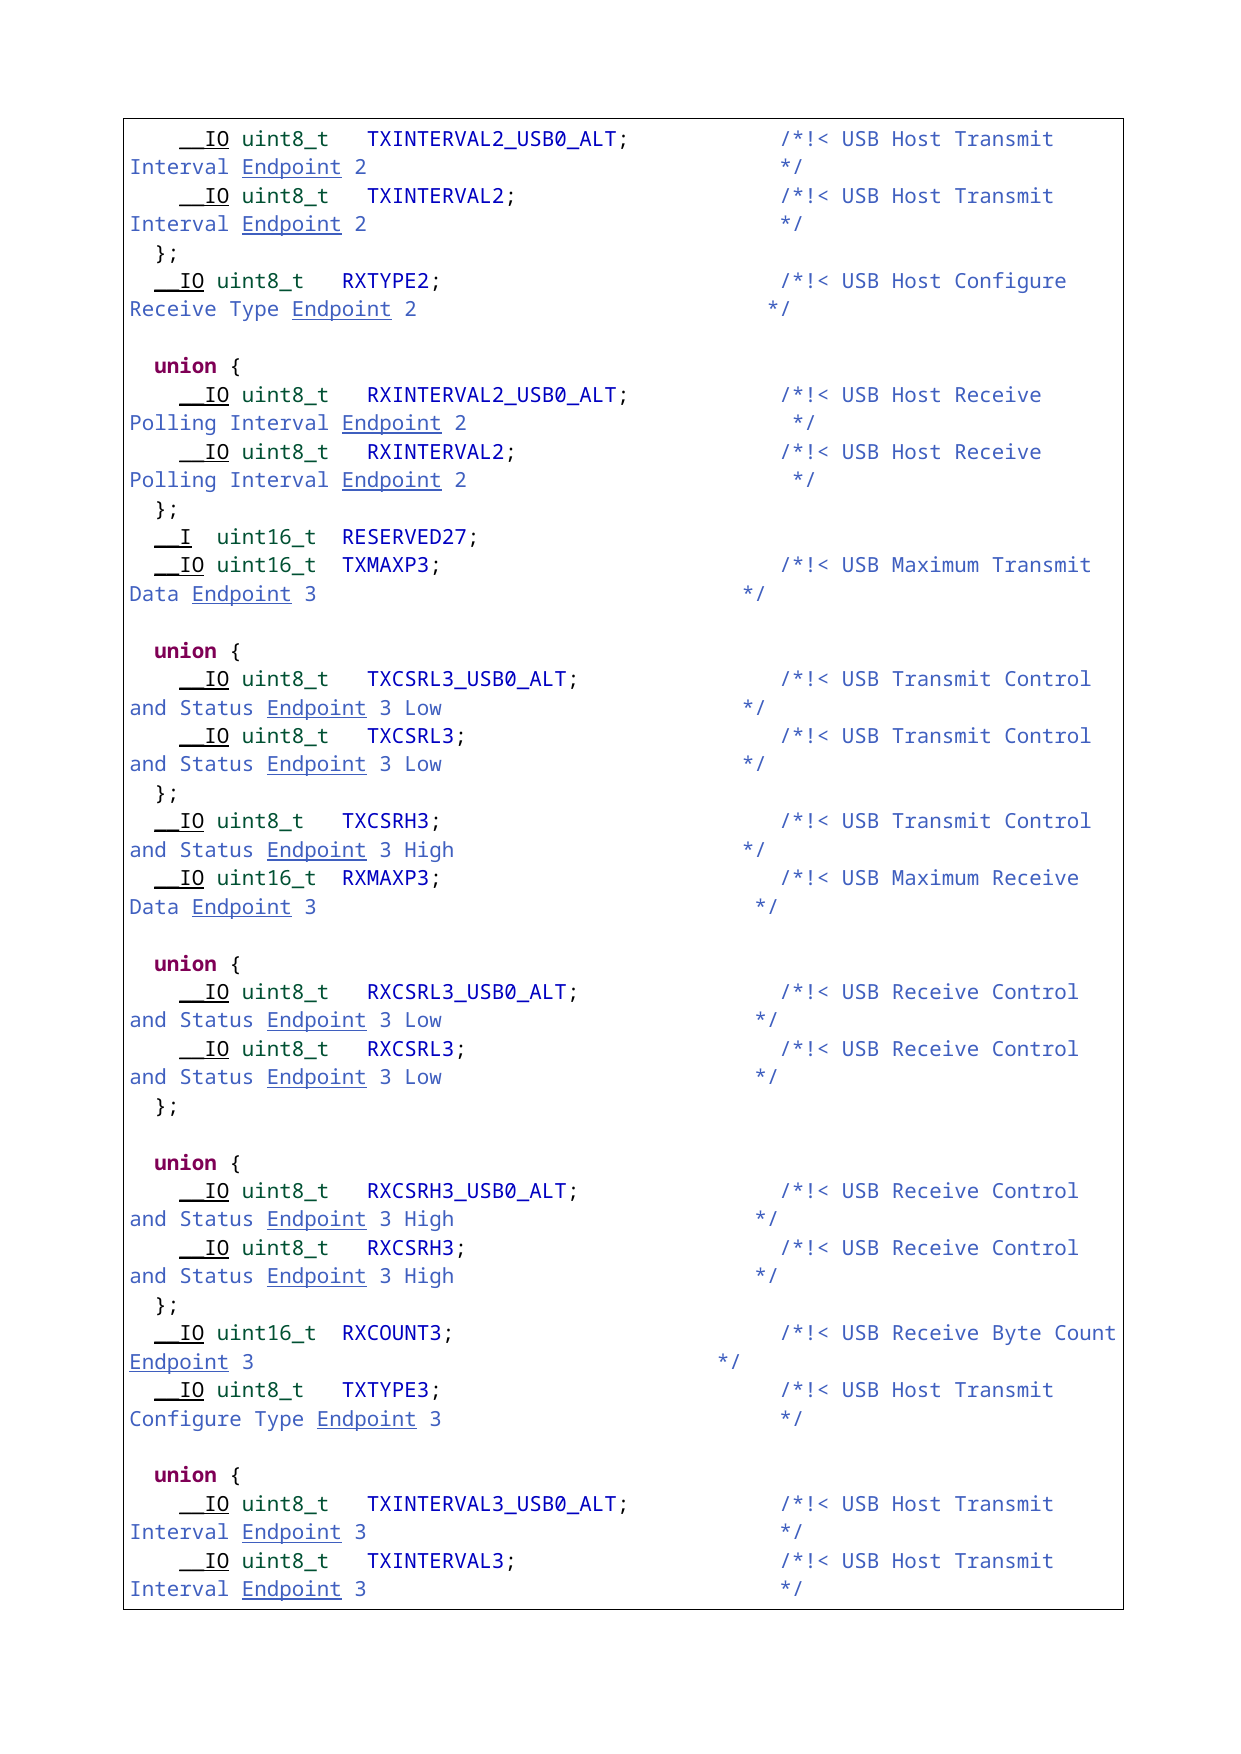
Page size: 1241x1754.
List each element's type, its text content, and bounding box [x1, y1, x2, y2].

table_cell __IO uint8_t TXINTERVAL2_USB0_ALT; /*!< USB Host Transmit Interval Endpoint 2 */ __IO uint8_t TXINTERVAL2; /*!< USB Host Transmit Interval Endpoint 2 */ }; __IO uint8_t RXTYPE2; /*!< USB Host Configure Receive Type Endpoint 2 */ union { __IO uint8_t RXINTERVAL2_USB0_ALT; /*!< USB Host Receive Polling Interval Endpoint 2 */ __IO uint8_t RXINTERVAL2; /*!< USB Host Receive Polling Interval Endpoint 2 */ }; __I uint16_t RESERVED27; __IO uint16_t TXMAXP3; /*!< USB Maximum Transmit Data Endpoint 3 */ union { __IO uint8_t TXCSRL3_USB0_ALT; /*!< USB Transmit Control and Status Endpoint 3 Low */ __IO uint8_t TXCSRL3; /*!< USB Transmit Control and Status Endpoint 3 Low */ }; __IO uint8_t TXCSRH3; /*!< USB Transmit Control and Status Endpoint 3 High */ __IO uint16_t RXMAXP3; /*!< USB Maximum Receive Data Endpoint 3 */ union { __IO uint8_t RXCSRL3_USB0_ALT; /*!< USB Receive Control and Status Endpoint 3 Low */ __IO uint8_t RXCSRL3; /*!< USB Receive Control and Status Endpoint 3 Low */ }; union { __IO uint8_t RXCSRH3_USB0_ALT; /*!< USB Receive Control and Status Endpoint 3 High */ __IO uint8_t RXCSRH3; /*!< USB Receive Control and Status Endpoint 3 High */ }; __IO uint16_t RXCOUNT3; /*!< USB Receive Byte Count Endpoint 3 */ __IO uint8_t TXTYPE3; /*!< USB Host Transmit Configure Type Endpoint 3 */ union { __IO uint8_t TXINTERVAL3_USB0_ALT; /*!< USB Host Transmit Interval Endpoint 3 */ __IO uint8_t TXINTERVAL3; /*!< USB Host Transmit Interval Endpoint 3 */ [124, 119, 1123, 1608]
